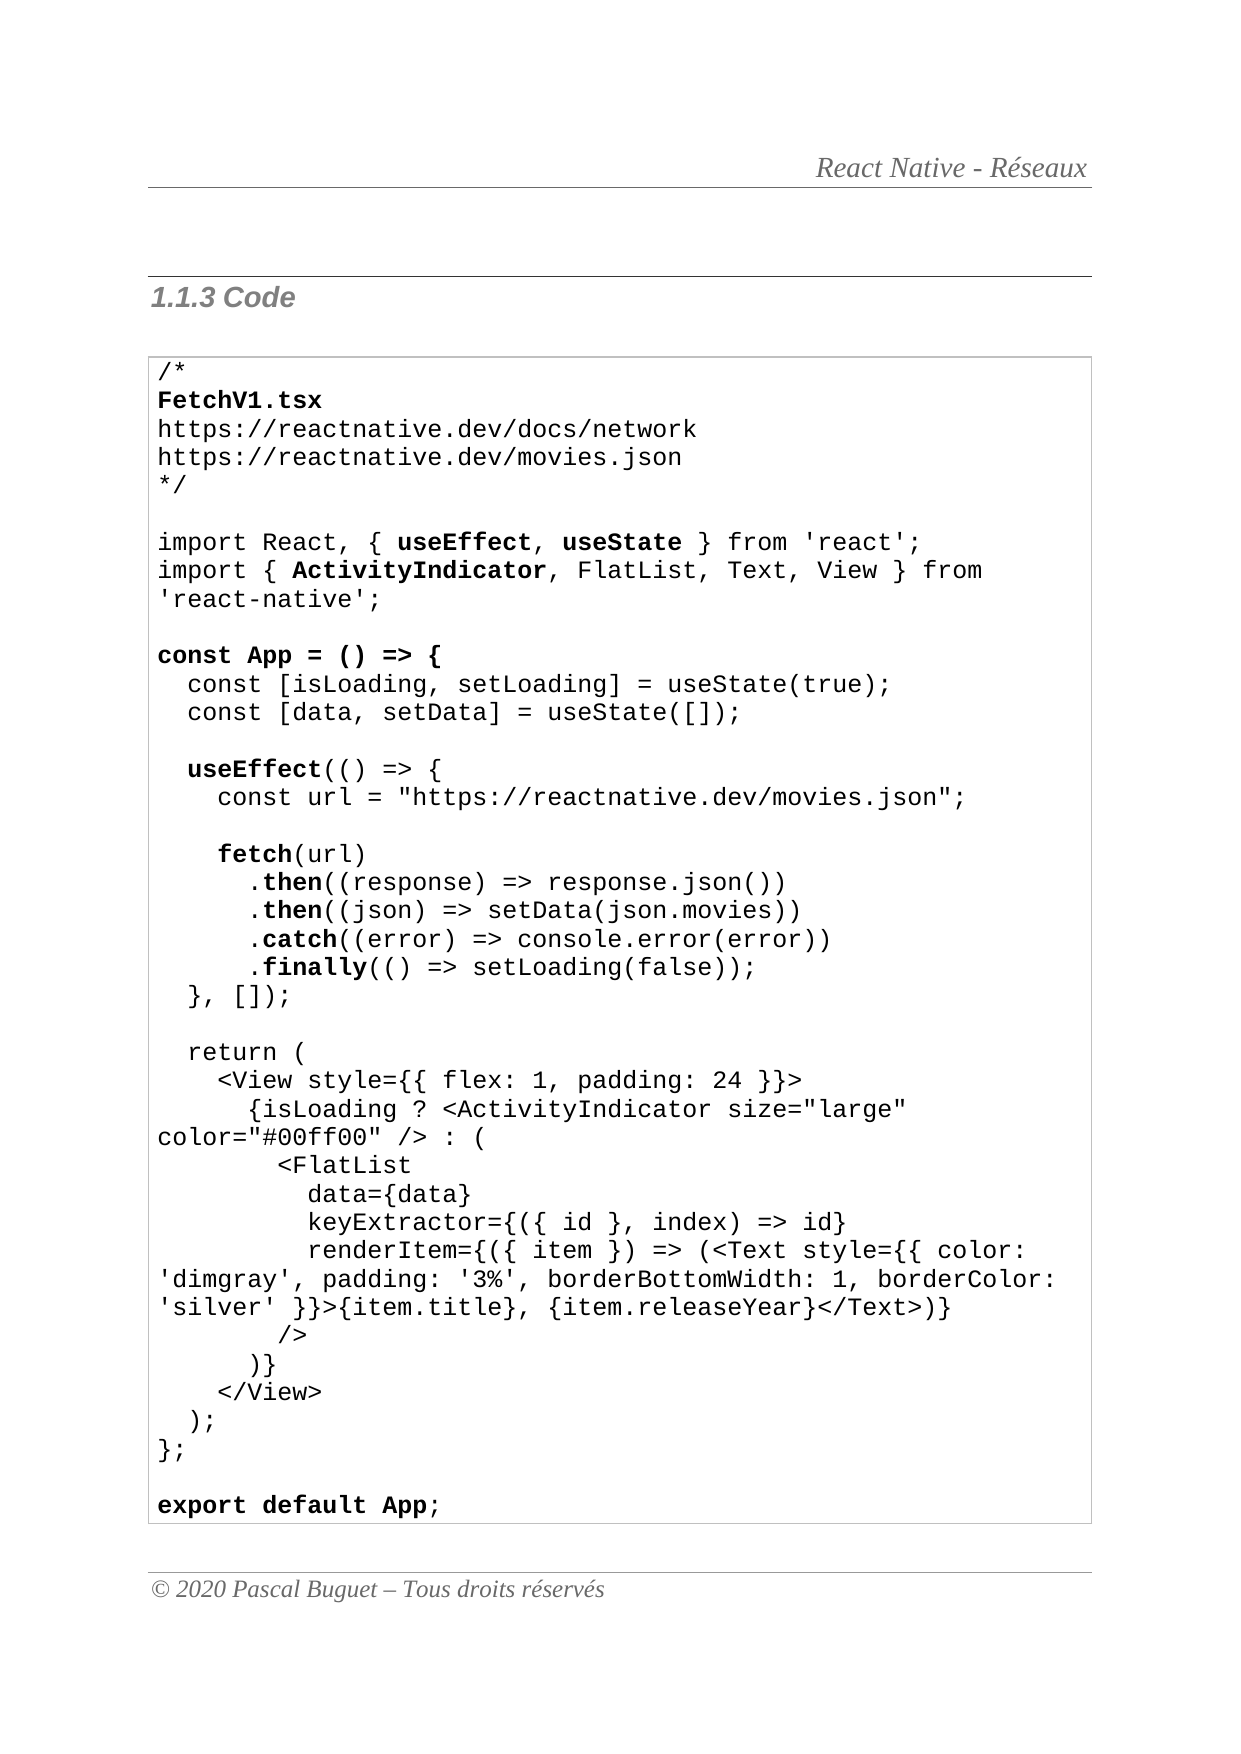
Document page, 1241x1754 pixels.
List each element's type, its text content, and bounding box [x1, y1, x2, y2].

text <View style={{ flex: 1, padding: 24 }}> [149, 1065, 1091, 1093]
text /> [149, 1320, 1091, 1348]
text import React, { useEffect, useState } from 'react'; [149, 526, 1091, 555]
text const [data, setData] = useState([]); [149, 696, 1091, 728]
text https://reactnative.dev/movies.json [149, 441, 1091, 470]
text useEffect(() => { [149, 753, 1091, 781]
text }, []); [149, 980, 1091, 1011]
text fetch(url) [149, 838, 1091, 866]
text renderItem={({ item }) => (<Text style={{ color: 'dimgray', padding: '3%', borderBottomWidth: 1, borderColor: 'silver' }}>{item.title}, {item.releaseYear}</Text>)} [149, 1235, 1091, 1320]
text .then((json) => setData(json.movies)) [149, 895, 1091, 923]
subtitle Code [148, 277, 1092, 316]
text data={data} [149, 1178, 1091, 1206]
text return ( [149, 1036, 1091, 1065]
text .then((response) => response.json()) [149, 866, 1091, 895]
text {isLoading ? <ActivityIndicator size="large" color="#00ff00" /> : ( [149, 1093, 1091, 1150]
text <FlatList [149, 1150, 1091, 1178]
text keyExtractor={({ id }, index) => id} [149, 1206, 1091, 1235]
text .finally(() => setLoading(false)); [149, 951, 1091, 980]
text FetchV1.tsx [149, 385, 1091, 413]
text const App = () => { [149, 640, 1091, 668]
text const url = "https://reactnative.dev/movies.json"; [149, 781, 1091, 813]
text )} [149, 1348, 1091, 1376]
text /* [149, 358, 1091, 385]
text </View> [149, 1376, 1091, 1405]
text export default App; [149, 1490, 1091, 1523]
text const [isLoading, setLoading] = useState(true); [149, 668, 1091, 696]
text https://reactnative.dev/docs/network [149, 413, 1091, 441]
text */ [149, 470, 1091, 501]
text import { ActivityIndicator, FlatList, Text, View } from 'react-native'; [149, 555, 1091, 614]
text }; [149, 1433, 1091, 1464]
text ); [149, 1405, 1091, 1433]
text .catch((error) => console.error(error)) [149, 923, 1091, 951]
